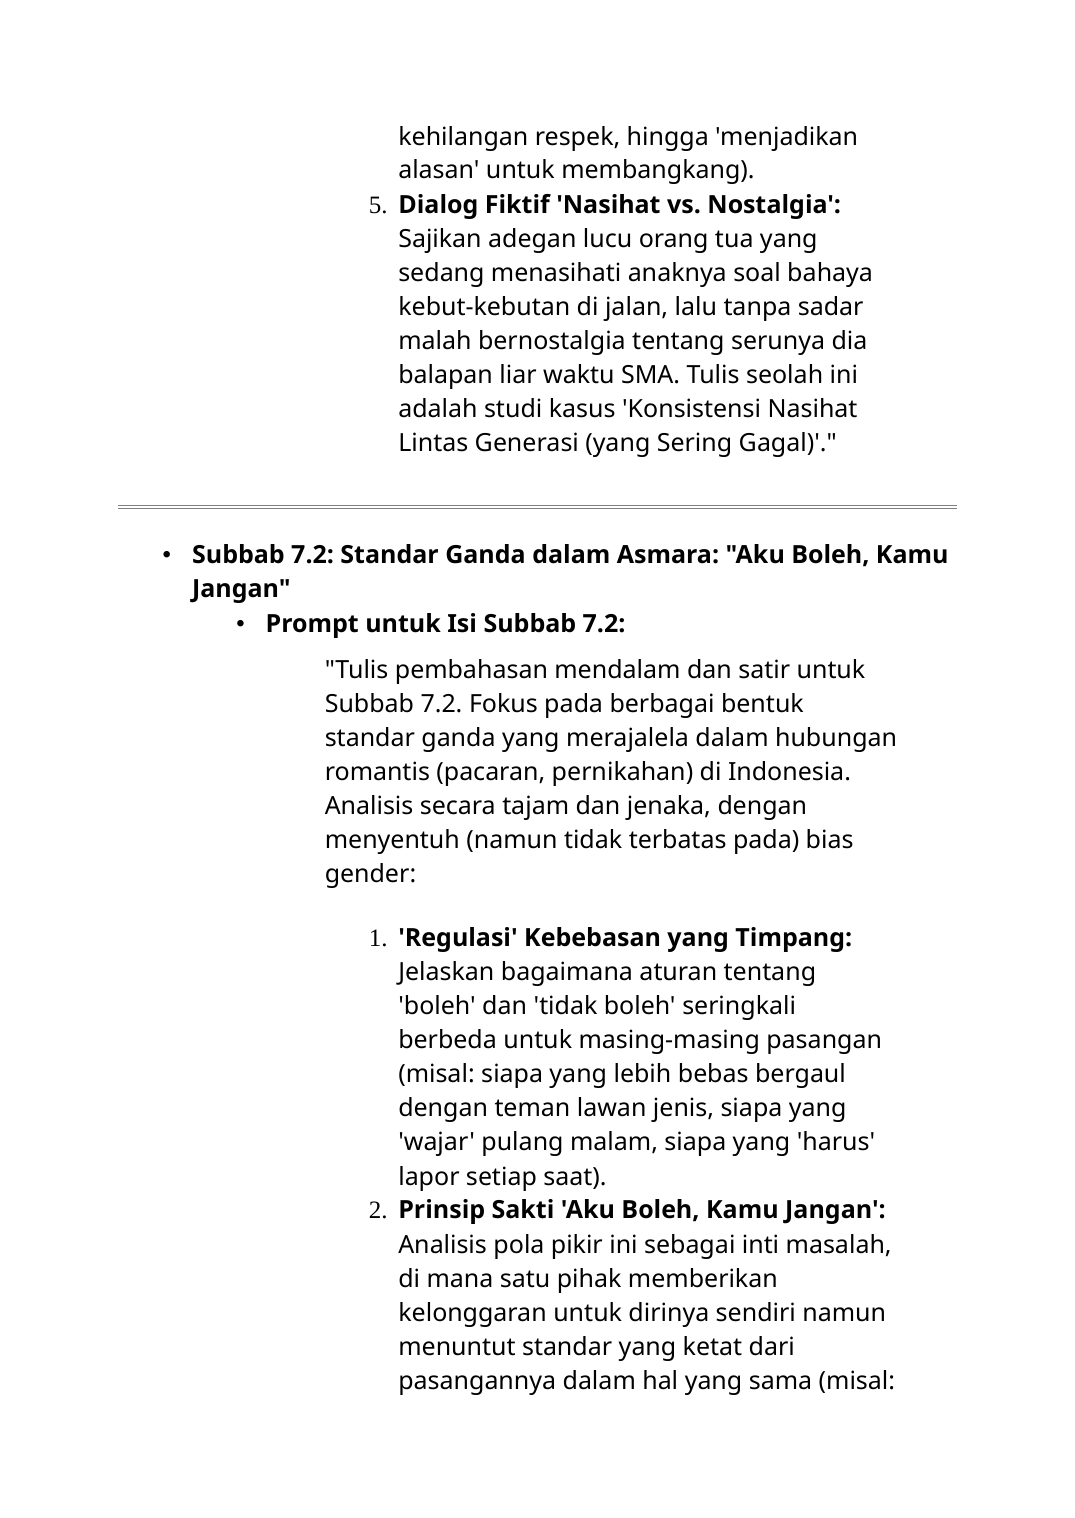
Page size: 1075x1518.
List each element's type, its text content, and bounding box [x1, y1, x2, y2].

list Dialog Fiktif 'Nasihat vs. Nostalgia': Sajikan adegan lucu orang tua yang sedang menasihati anaknya soal bahaya kebut-kebutan di jalan, lalu tanpa sadar malah bernostalgia tentang serunya dia balapan liar waktu SMA. Tulis seolah ini adalah studi kasus 'Konsistensi Nasihat Lintas Generasi (yang Sering Gagal)'." [369, 186, 898, 459]
list Subbab 7.2: Standar Ganda dalam Asmara: "Aku Boleh, Kamu Jangan" [162, 537, 957, 605]
list kehilangan respek, hingga 'menjadikan alasan' untuk membangkang). [369, 118, 898, 186]
list 'Regulasi' Kebebasan yang Timpang: Jelaskan bagaimana aturan tentang 'boleh' dan 'tidak boleh' seringkali berbeda untuk masing-masing pasangan (misal: siapa yang lebih bebas bergaul dengan teman lawan jenis, siapa yang 'wajar' pulang malam, siapa yang 'harus' lapor setiap saat). [369, 920, 898, 1192]
list Prompt untuk Isi Subbab 7.2: [236, 605, 957, 639]
list Prinsip Sakti 'Aku Boleh, Kamu Jangan': Analisis pola pikir ini sebagai inti masalah, di mana satu pihak memberikan kelonggaran untuk dirinya sendiri namun menuntut standar yang ketat dari pasangannya dalam hal yang sama (misal: [369, 1192, 898, 1397]
list "Tulis pembahasan mendalam dan satir untuk Subbab 7.2. Fokus pada berbagai bentuk standar ganda yang merajalela dalam hubungan romantis (pacaran, pernikahan) di Indonesia. Analisis secara tajam dan jenaka, dengan menyentuh (namun tidak terbatas pada) bias gender: [295, 652, 898, 890]
